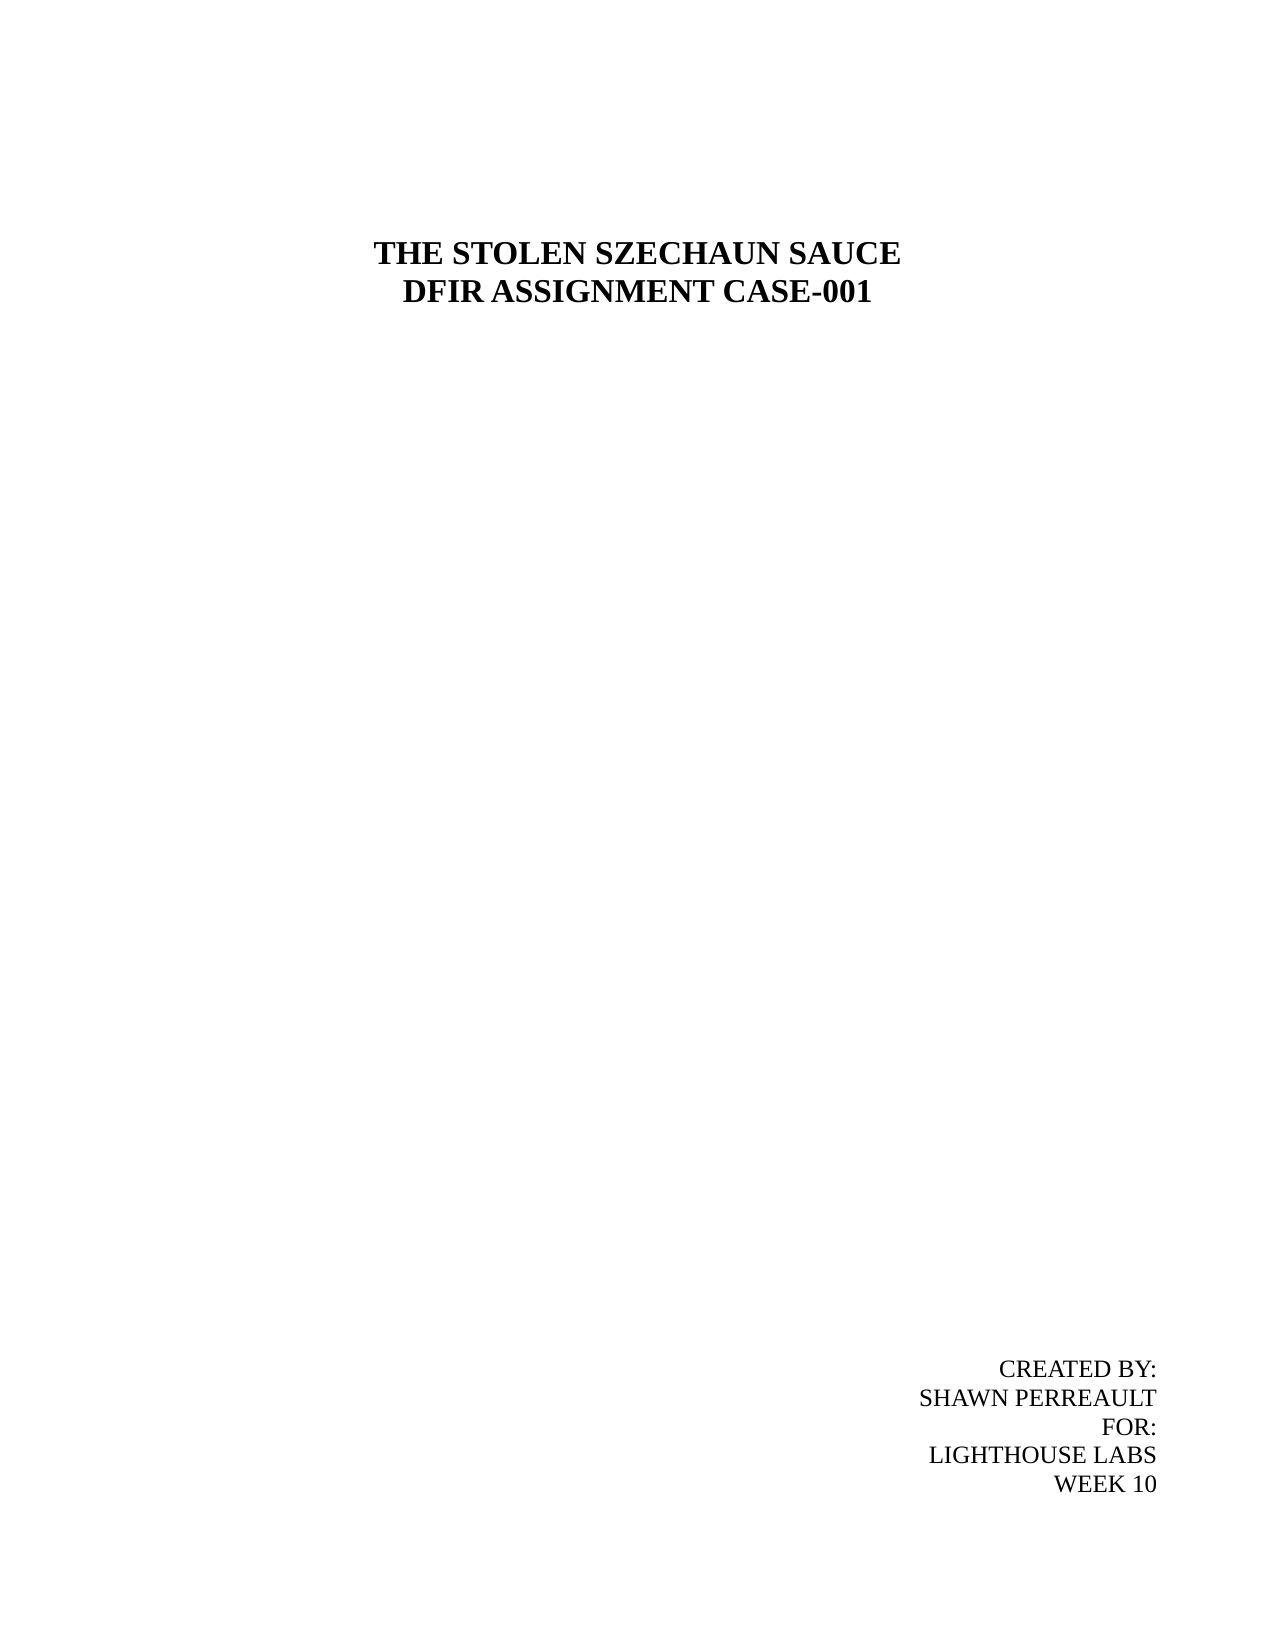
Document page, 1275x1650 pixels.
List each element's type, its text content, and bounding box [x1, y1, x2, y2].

text FOR: [118, 1412, 1157, 1441]
text LIGHTHOUSE LABS [118, 1441, 1157, 1469]
text SHAWN PERREAULT [118, 1383, 1157, 1412]
text CREATED BY: [118, 1354, 1157, 1383]
text DFIR ASSIGNMENT CASE-001 [118, 271, 1157, 310]
text WEEK 10 [118, 1469, 1157, 1498]
text THE STOLEN SZECHAUN SAUCE [118, 233, 1157, 271]
